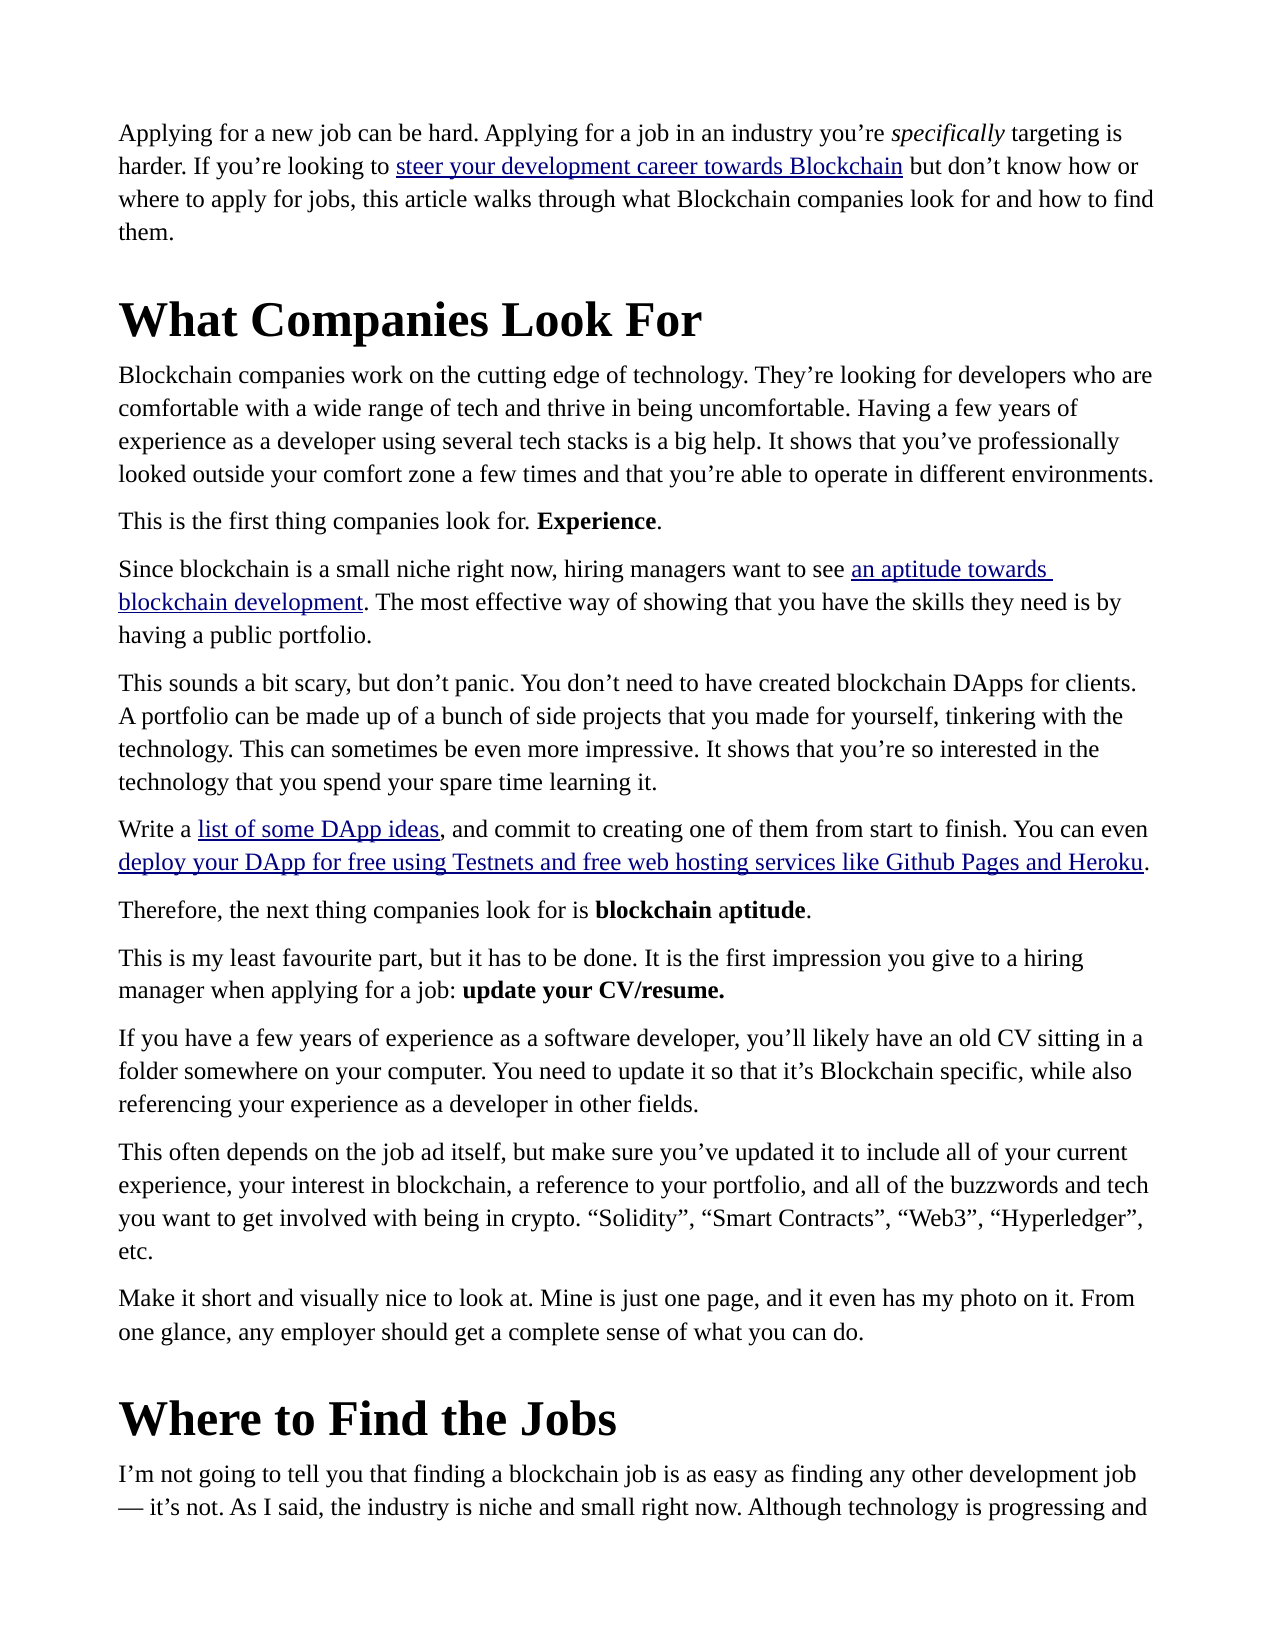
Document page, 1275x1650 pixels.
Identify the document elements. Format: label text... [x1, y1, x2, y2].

text This is the first thing companies look for. Experience. [118, 506, 1157, 535]
text Write a list of some DApp ideas, and commit to creating one of them from start to finish. You can even deploy your DApp for free using Testnets and free web hosting services like Github Pages and Heroku. [118, 814, 1157, 876]
text This often depends on the job ad itself, but make sure you’ve updated it to include all of your current experience, your interest in blockchain, a reference to your portfolio, and all of the buzzwords and tech you want to get involved with being in crypto. “Solidity”, “Smart Contracts”, “Web3”, “Hyperledger”, etc. [118, 1137, 1157, 1265]
text I’m not going to tell you that finding a blockchain job is as easy as finding any other development job — it’s not. As I said, the industry is niche and small right now. Although technology is progressing and [118, 1459, 1157, 1521]
text Since blockchain is a small niche right now, hiring managers want to see an aptitude towards blockchain development. The most effective way of showing that you have the skills they need is by having a public portfolio. [118, 554, 1157, 649]
subtitle Where to Find the Jobs [118, 1389, 1157, 1447]
text This sounds a bit scary, but don’t panic. You don’t need to have created blockchain DApps for clients. A portfolio can be made up of a bunch of side projects that you made for yourself, tinkering with the technology. This can sometimes be even more impressive. It shows that you’re so interested in the technology that you spend your spare time learning it. [118, 668, 1157, 796]
subtitle What Companies Look For [118, 290, 1157, 347]
text Blockchain companies work on the cutting edge of technology. They’re looking for developers who are comfortable with a wide range of tech and thrive in being uncomfortable. Having a few years of experience as a developer using several tech stacks is a big help. It shows that you’ve professionally looked outside your comfort zone a few times and that you’re able to operate in different environments. [118, 360, 1157, 488]
text Make it short and visually nice to look at. Mine is just one page, and it even has my photo on it. From one glance, any employer should get a complete sense of what you can do. [118, 1283, 1157, 1345]
text Therefore, the next thing companies look for is blockchain aptitude. [118, 895, 1157, 924]
text This is my least favourite part, but it has to be done. It is the first impression you give to a hiring manager when applying for a job: update your CV/resume. [118, 943, 1157, 1004]
text If you have a few years of experience as a software developer, you’ll likely have an old CV sitting in a folder somewhere on your computer. You need to update it so that it’s Blockchain specific, while also referencing your experience as a developer in other fields. [118, 1023, 1157, 1118]
text Applying for a new job can be hard. Applying for a job in an industry you’re specifically targeting is harder. If you’re looking to steer your development career towards Blockchain but don’t know how or where to apply for jobs, this article walks through what Blockchain companies look for and how to find them. [118, 118, 1157, 246]
